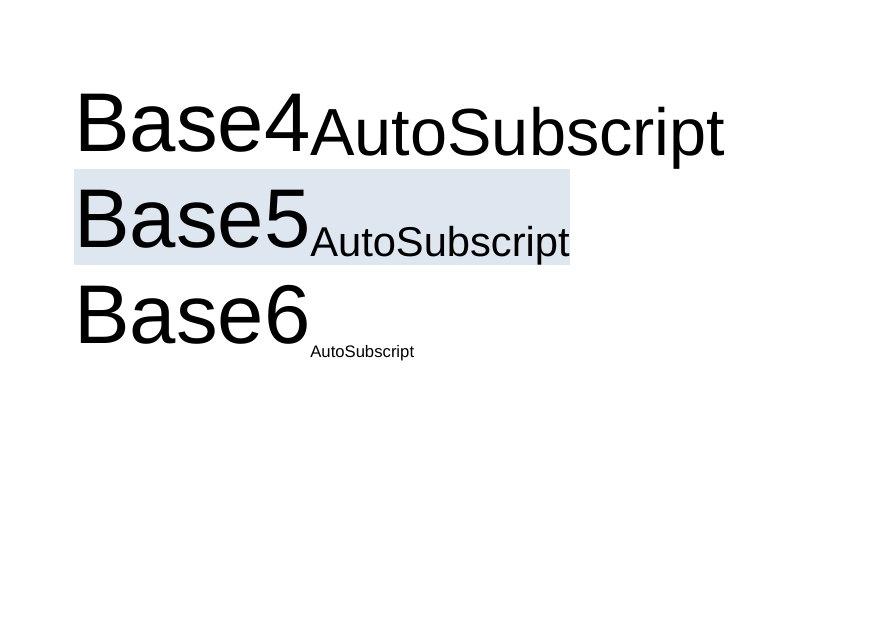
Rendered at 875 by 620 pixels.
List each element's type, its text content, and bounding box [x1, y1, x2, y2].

text Base5AutoSubscript [74, 169, 801, 265]
text Base4AutoSubscript [74, 73, 801, 169]
text Base6AutoSubscript [74, 265, 801, 361]
